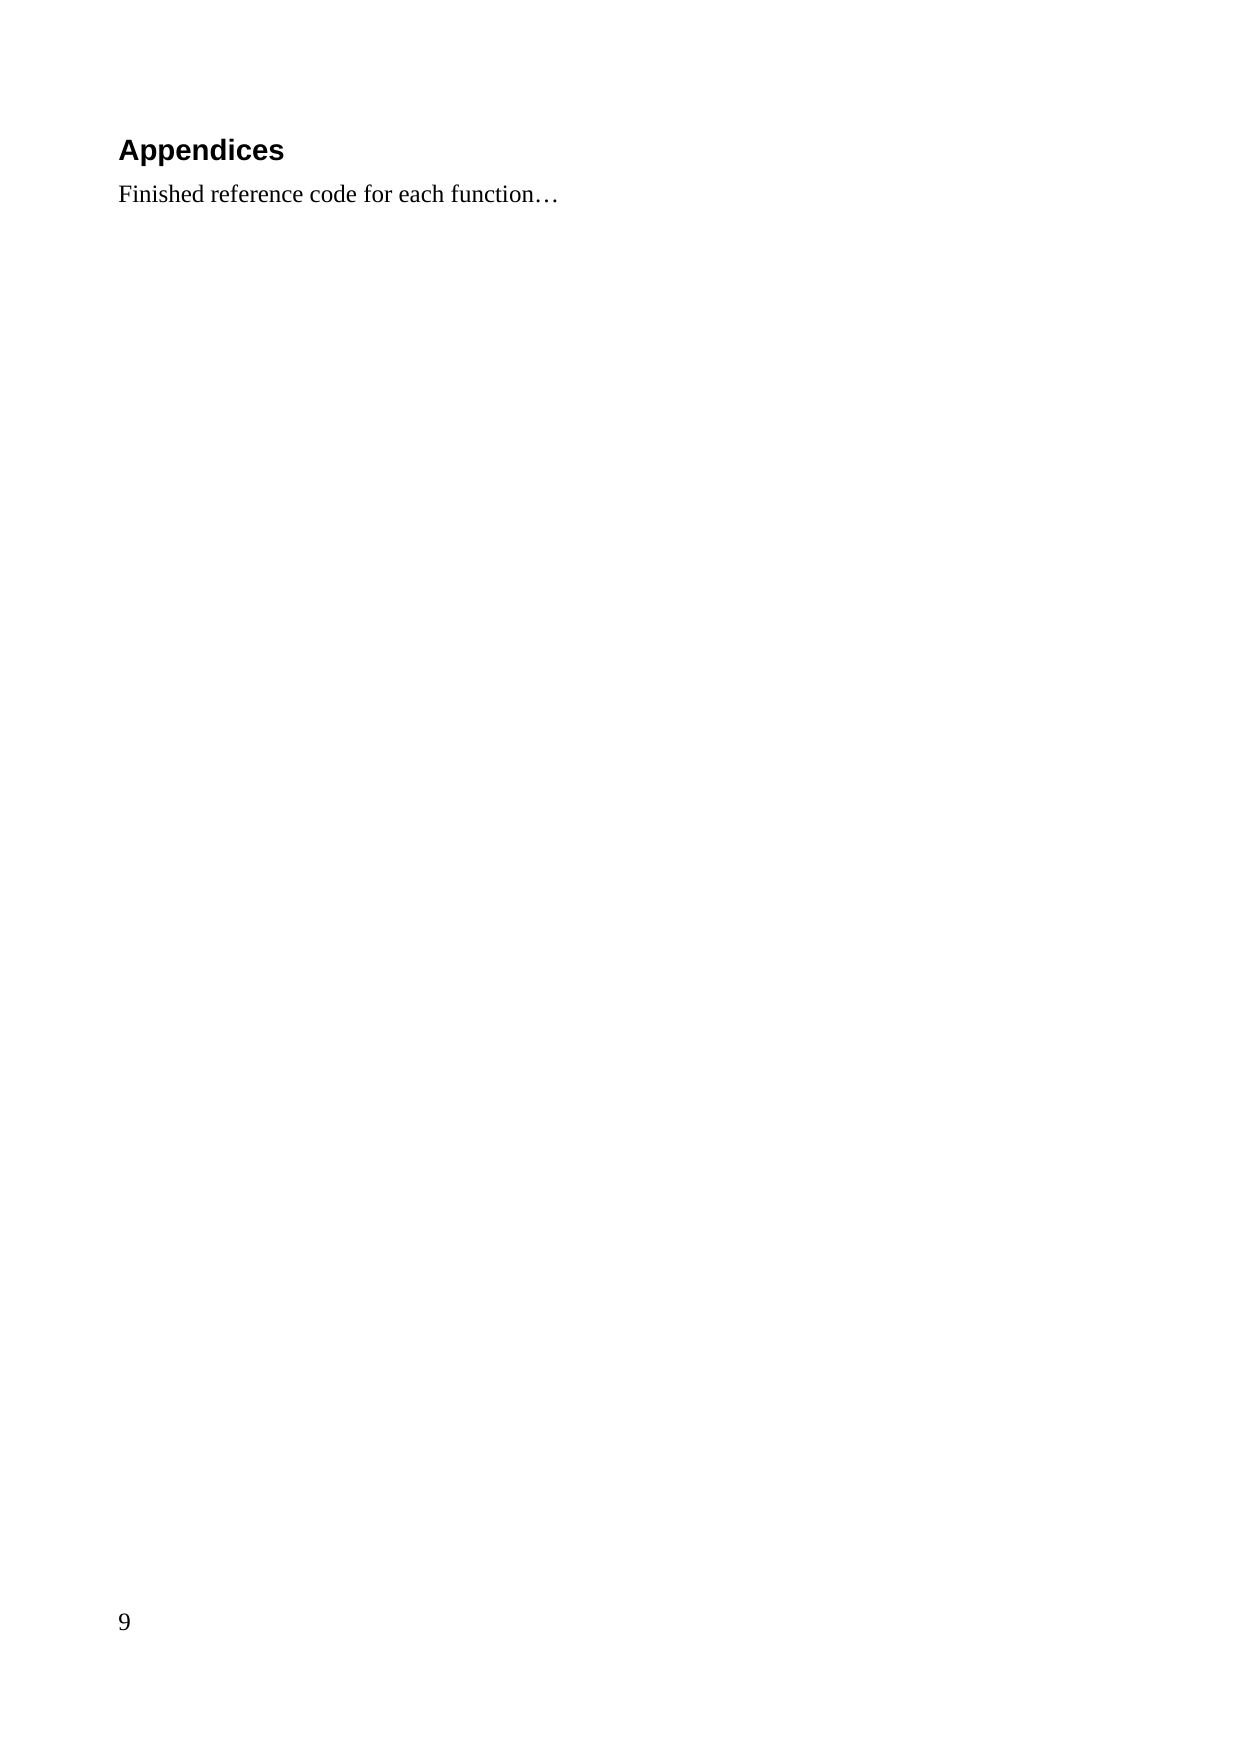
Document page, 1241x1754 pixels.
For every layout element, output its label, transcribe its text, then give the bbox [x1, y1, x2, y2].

text Finished reference code for each function… [118, 179, 1122, 208]
subtitle Appendices [118, 133, 1122, 166]
